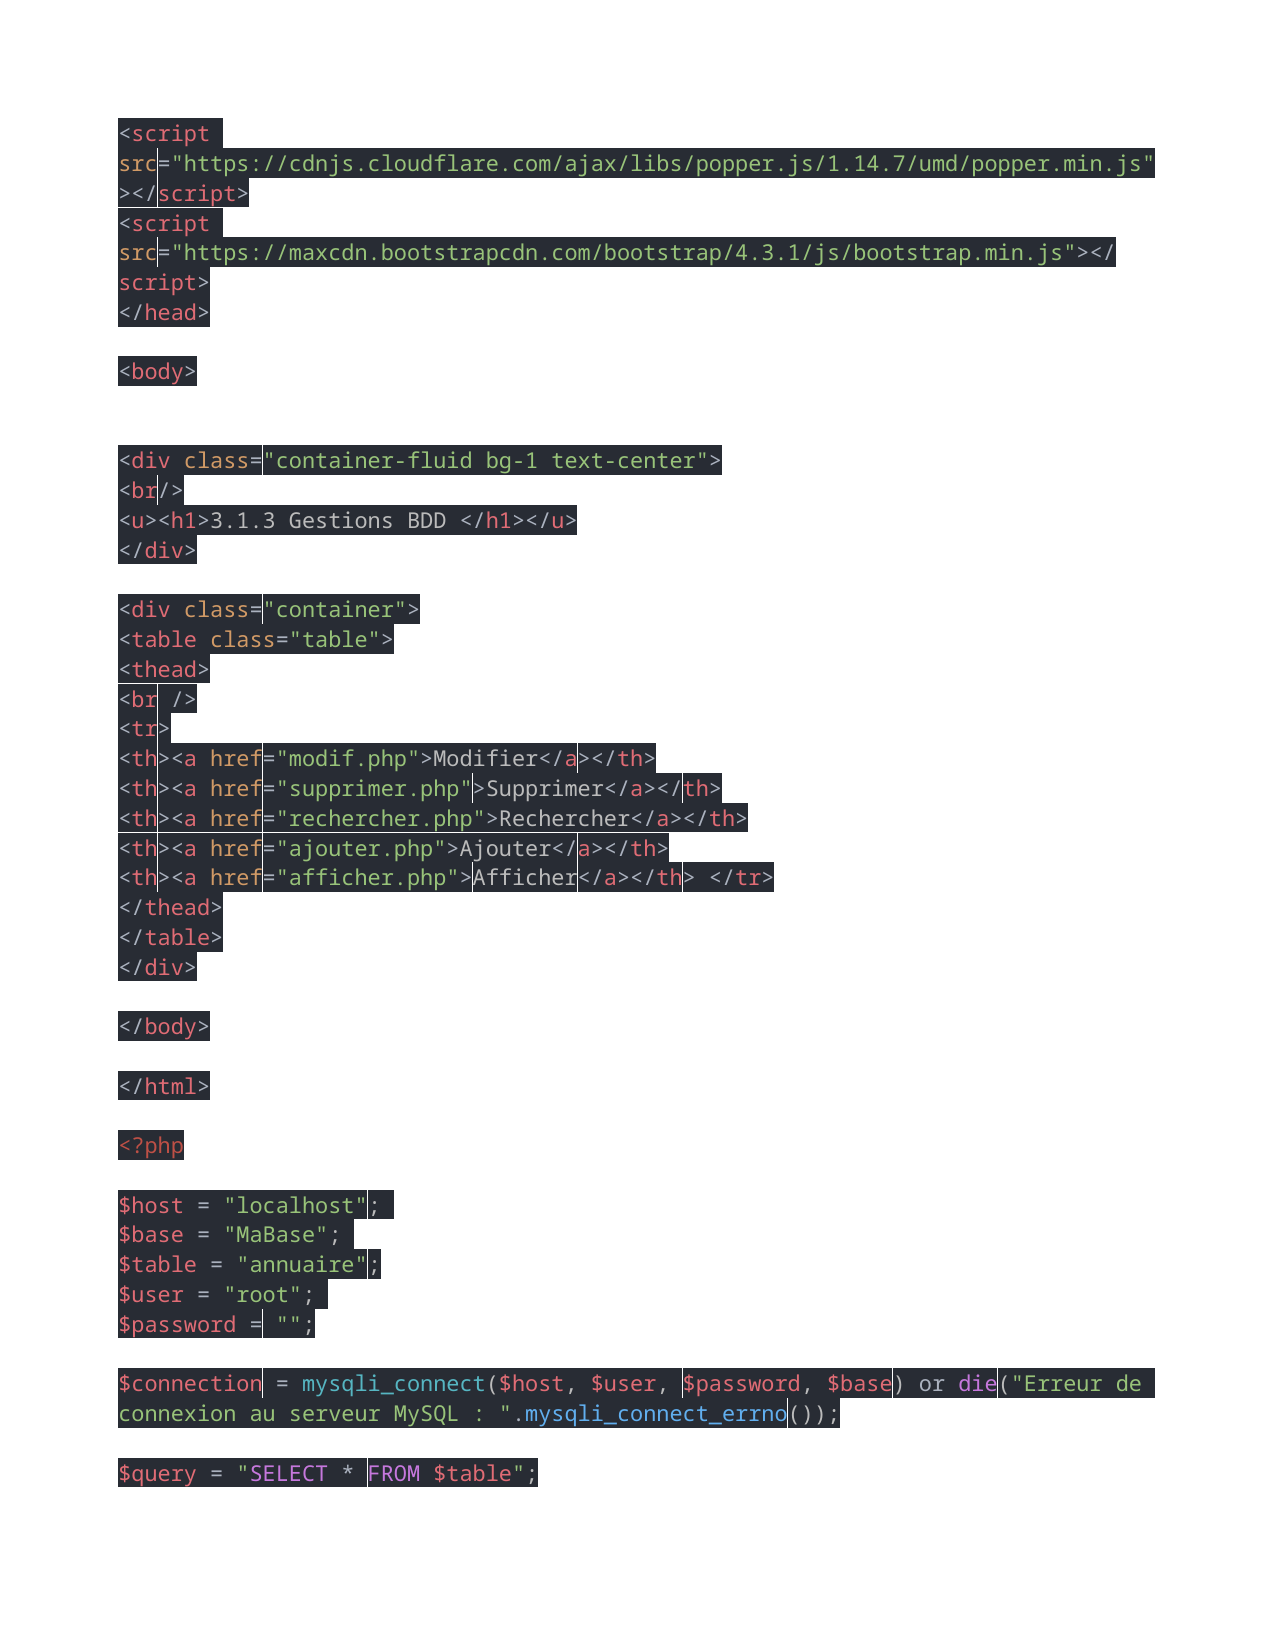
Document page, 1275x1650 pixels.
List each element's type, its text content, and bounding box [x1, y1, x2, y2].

text </div> [118, 952, 1157, 981]
text <br /> [118, 683, 1157, 713]
text <div class="container-fluid bg-1 text-center"> [118, 445, 1157, 475]
text <br/> [118, 475, 1157, 505]
text <th><a href="ajouter.php">Ajouter</a></th> [118, 832, 1157, 862]
text <?php [118, 1130, 1157, 1160]
text <th><a href="modif.php">Modifier</a></th> [118, 743, 1157, 773]
text <u><h1>3.1.3 Gestions BDD </h1></u> [118, 505, 1157, 535]
text </body> [118, 1011, 1157, 1041]
text <thead> [118, 654, 1157, 683]
text <table class="table"> [118, 624, 1157, 654]
text <th><a href="afficher.php">Afficher</a></th> </tr> [118, 862, 1157, 892]
text <tr> [118, 713, 1157, 743]
text $connection = mysqli_connect($host, $user, $password, $base) or die("Erreur de connexion au serveur MySQL : ".mysqli_connect_errno()); [118, 1368, 1157, 1428]
text <div class="container"> [118, 594, 1157, 624]
text $host = "localhost"; [118, 1189, 1157, 1219]
text </thead> [118, 892, 1157, 922]
text <script src="https://cdnjs.cloudflare.com/ajax/libs/popper.js/1.14.7/umd/popper.min.js"></script> [118, 118, 1157, 207]
text $table = "annuaire"; [118, 1249, 1157, 1279]
text $base = "MaBase"; [118, 1219, 1157, 1249]
text <th><a href="supprimer.php">Supprimer</a></th> [118, 773, 1157, 803]
text <th><a href="rechercher.php">Rechercher</a></th> [118, 803, 1157, 832]
text </html> [118, 1071, 1157, 1100]
text </div> [118, 535, 1157, 564]
text <script src="https://maxcdn.bootstrapcdn.com/bootstrap/4.3.1/js/bootstrap.min.js"></script> [118, 207, 1157, 297]
text <body> [118, 356, 1157, 386]
text </table> [118, 922, 1157, 952]
text $user = "root"; [118, 1279, 1157, 1309]
text </head> [118, 297, 1157, 327]
text $password = ""; [118, 1309, 1157, 1338]
text $query = "SELECT * FROM $table"; [118, 1457, 1157, 1487]
